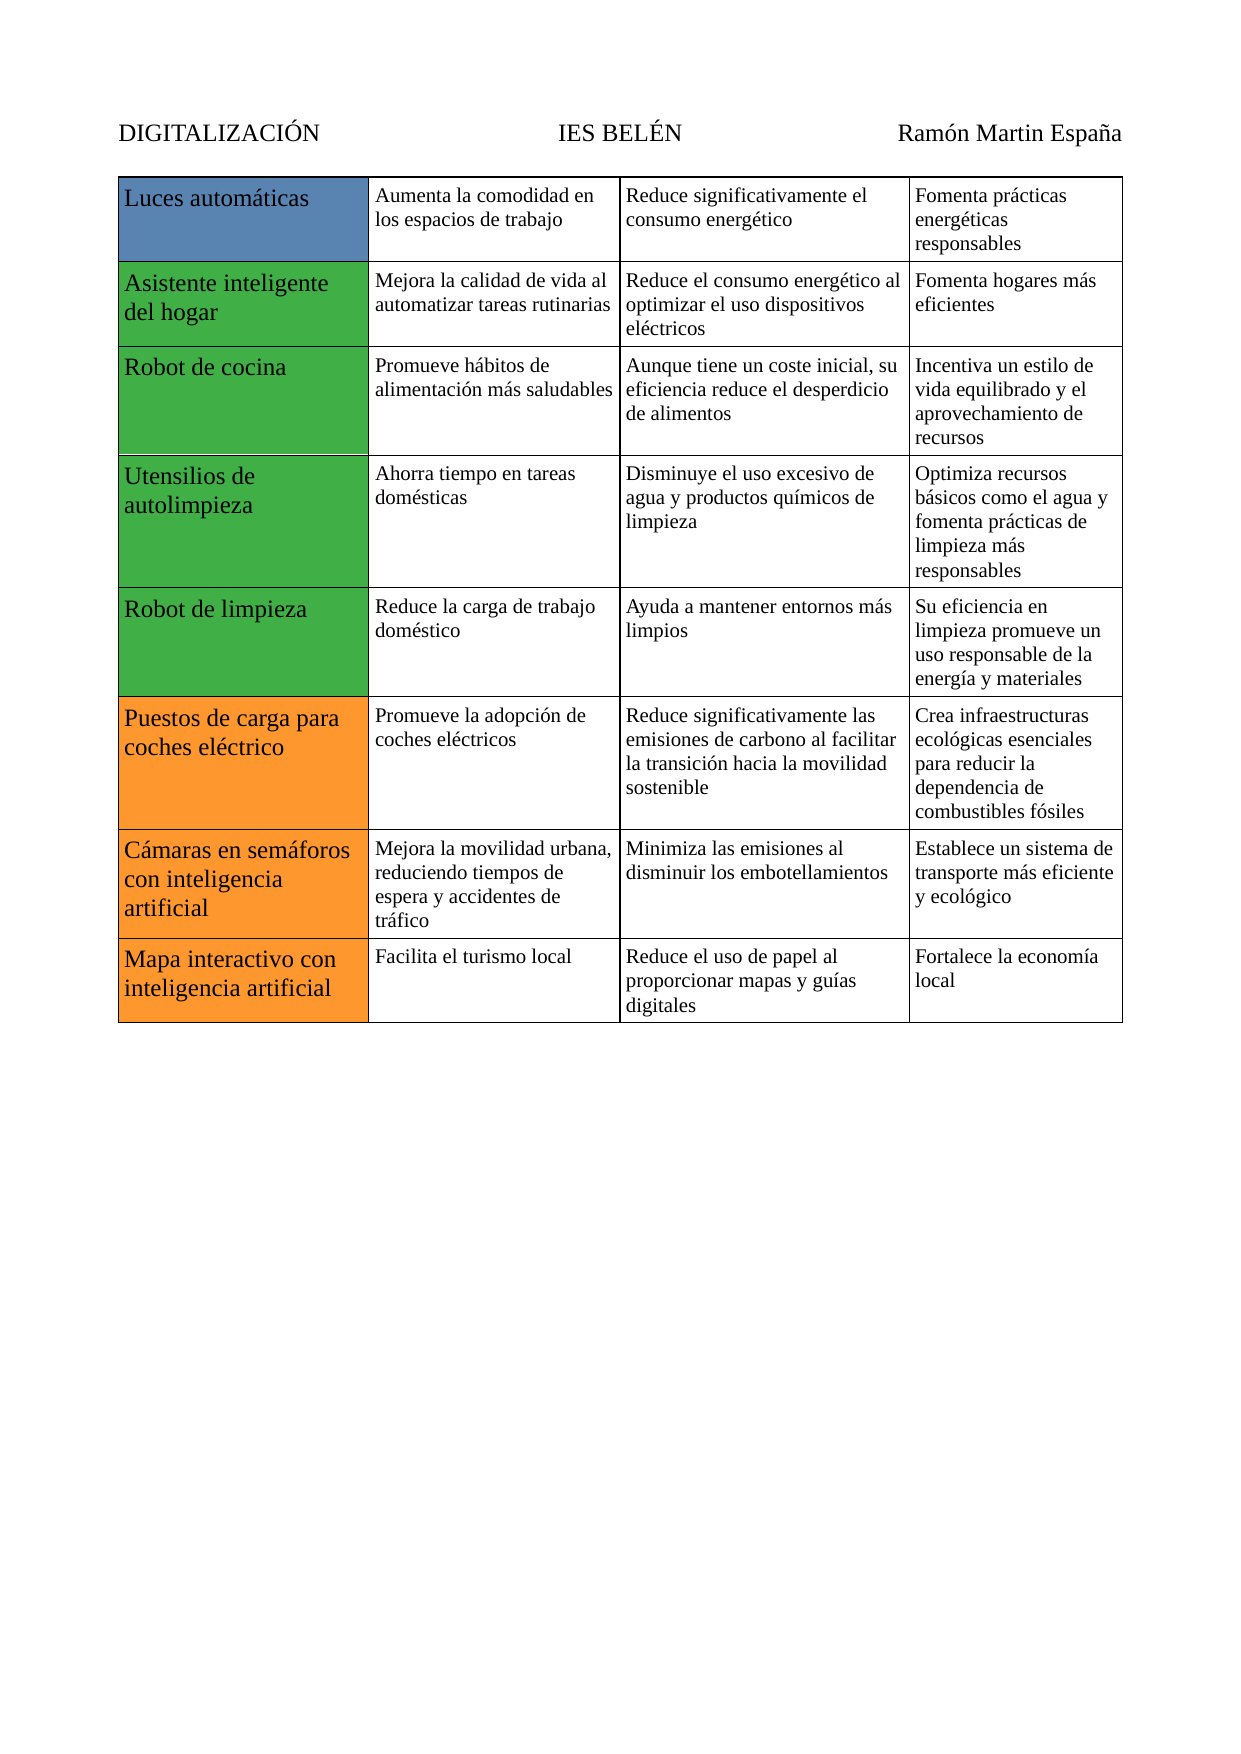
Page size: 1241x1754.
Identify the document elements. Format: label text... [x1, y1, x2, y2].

table_cell Reduce significativamente el consumo energético [621, 178, 909, 261]
table_cell Fomenta prácticas energéticas responsables [910, 178, 1122, 261]
table_cell Facilita el turismo local [369, 939, 619, 1022]
table_cell Reduce significativamente las emisiones de carbono al facilitar la transición hacia la movilidad sostenible [621, 697, 909, 829]
table_cell Puestos de carga para coches eléctrico [119, 697, 368, 829]
table_cell Mapa interactivo con inteligencia artificial [119, 939, 368, 1022]
table_cell Robot de limpieza [119, 588, 368, 696]
table_cell Fortalece la economía local [910, 939, 1122, 1022]
table_cell Cámaras en semáforos con inteligencia artificial [119, 830, 368, 938]
table_cell Crea infraestructuras ecológicas esenciales para reducir la dependencia de combustibles fósiles [910, 697, 1122, 829]
table_cell Aumenta la comodidad en los espacios de trabajo [369, 178, 619, 261]
table_cell Reduce el uso de papel al proporcionar mapas y guías digitales [621, 939, 909, 1022]
table_cell Utensilios de autolimpieza [119, 456, 368, 587]
table_cell Luces automáticas [119, 178, 368, 261]
table_cell Fomenta hogares más eficientes [910, 262, 1122, 346]
table_cell Disminuye el uso excesivo de agua y productos químicos de limpieza [621, 456, 909, 587]
table_cell Asistente inteligente del hogar [119, 262, 368, 346]
table_cell Ahorra tiempo en tareas domésticas [369, 456, 619, 587]
table_cell Reduce la carga de trabajo doméstico [369, 588, 619, 696]
table_cell Promueve hábitos de alimentación más saludables [369, 347, 619, 454]
table_cell Ayuda a mantener entornos más limpios [621, 588, 909, 696]
table_cell Reduce el consumo energético al optimizar el uso dispositivos eléctricos [621, 262, 909, 346]
table_cell Su eficiencia en limpieza promueve un uso responsable de la energía y materiales [910, 588, 1122, 696]
table_cell Mejora la movilidad urbana, reduciendo tiempos de espera y accidentes de tráfico [369, 830, 619, 938]
table_cell Minimiza las emisiones al disminuir los embotellamientos [621, 830, 909, 938]
table_cell Establece un sistema de transporte más eficiente y ecológico [910, 830, 1122, 938]
table_cell Optimiza recursos básicos como el agua y fomenta prácticas de limpieza más responsables [910, 456, 1122, 587]
table_cell Incentiva un estilo de vida equilibrado y el aprovechamiento de recursos [910, 347, 1122, 454]
table_cell Aunque tiene un coste inicial, su eficiencia reduce el desperdicio de alimentos [621, 347, 909, 454]
table_cell Promueve la adopción de coches eléctricos [369, 697, 619, 829]
table_cell Robot de cocina [119, 347, 368, 454]
table_cell Mejora la calidad de vida al automatizar tareas rutinarias [369, 262, 619, 346]
